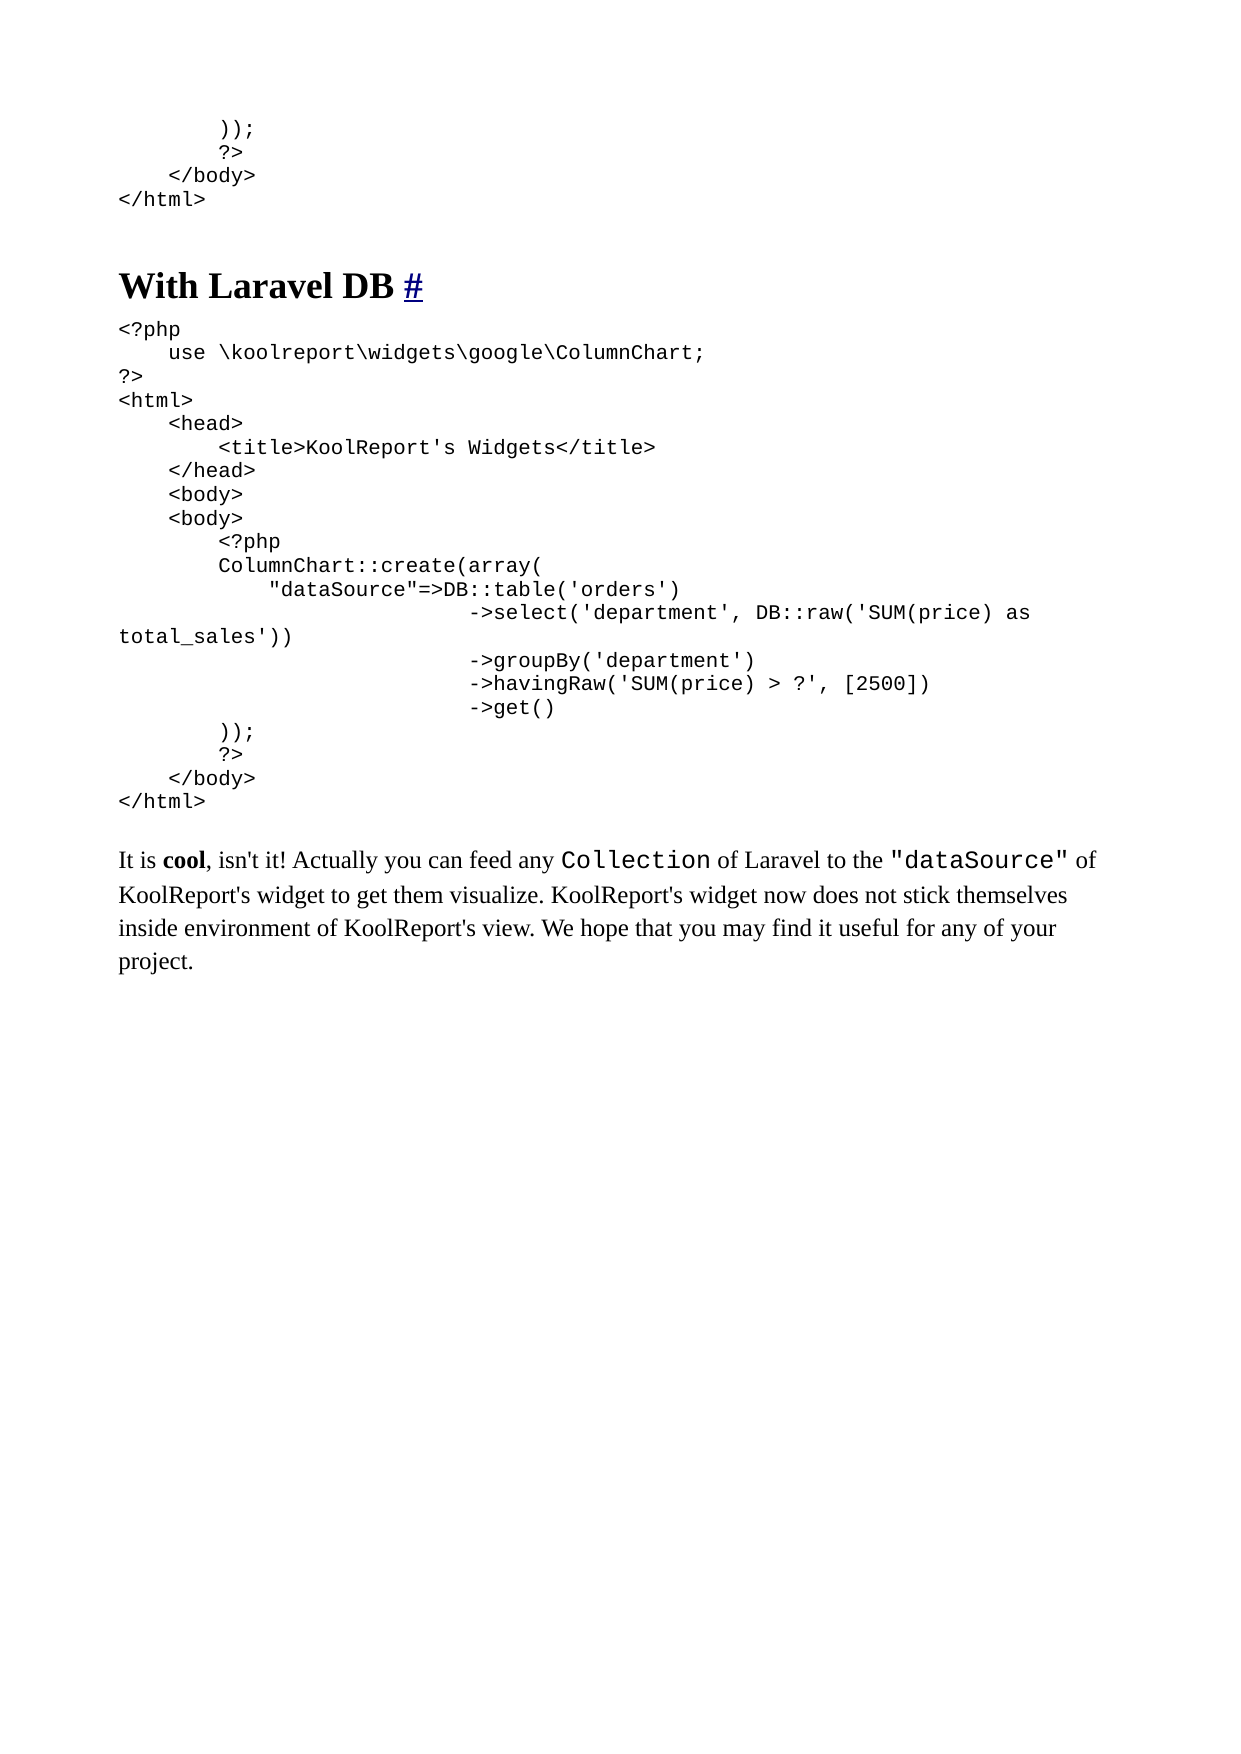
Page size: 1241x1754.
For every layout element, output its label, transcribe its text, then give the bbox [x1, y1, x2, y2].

text ->groupBy('department') [118, 650, 1122, 673]
text ->select('department', DB::raw('SUM(price) as total_sales')) [118, 602, 1122, 650]
text </body> [118, 165, 1122, 189]
text <html> [118, 389, 1122, 413]
text ?> [118, 142, 1122, 165]
text <head> [118, 413, 1122, 437]
text </html> [118, 792, 1122, 815]
text <body> [118, 484, 1122, 508]
text use \koolreport\widgets\google\ColumnChart; [118, 342, 1122, 366]
text ->havingRaw('SUM(price) > ?', [2500]) [118, 673, 1122, 697]
text <title>KoolReport's Widgets</title> [118, 437, 1122, 461]
text It is cool, isn't it! Actually you can feed any Collection of Laravel to the "dataSource" of KoolReport's widget to get them visualize. KoolReport's widget now does not stick themselves inside environment of KoolReport's view. We hope that you may find it useful for any of your project. [118, 845, 1122, 974]
text ->get() [118, 697, 1122, 721]
text "dataSource"=>DB::table('orders') [118, 579, 1122, 602]
text </head> [118, 461, 1122, 484]
text </body> [118, 768, 1122, 792]
text )); [118, 118, 1122, 142]
text ?> [118, 744, 1122, 768]
subtitle With Laravel DB # [118, 263, 1122, 306]
text </html> [118, 189, 1122, 213]
text ?> [118, 366, 1122, 389]
text ColumnChart::create(array( [118, 555, 1122, 579]
text <?php [118, 531, 1122, 555]
text <body> [118, 508, 1122, 531]
text )); [118, 721, 1122, 744]
text <?php [118, 319, 1122, 342]
